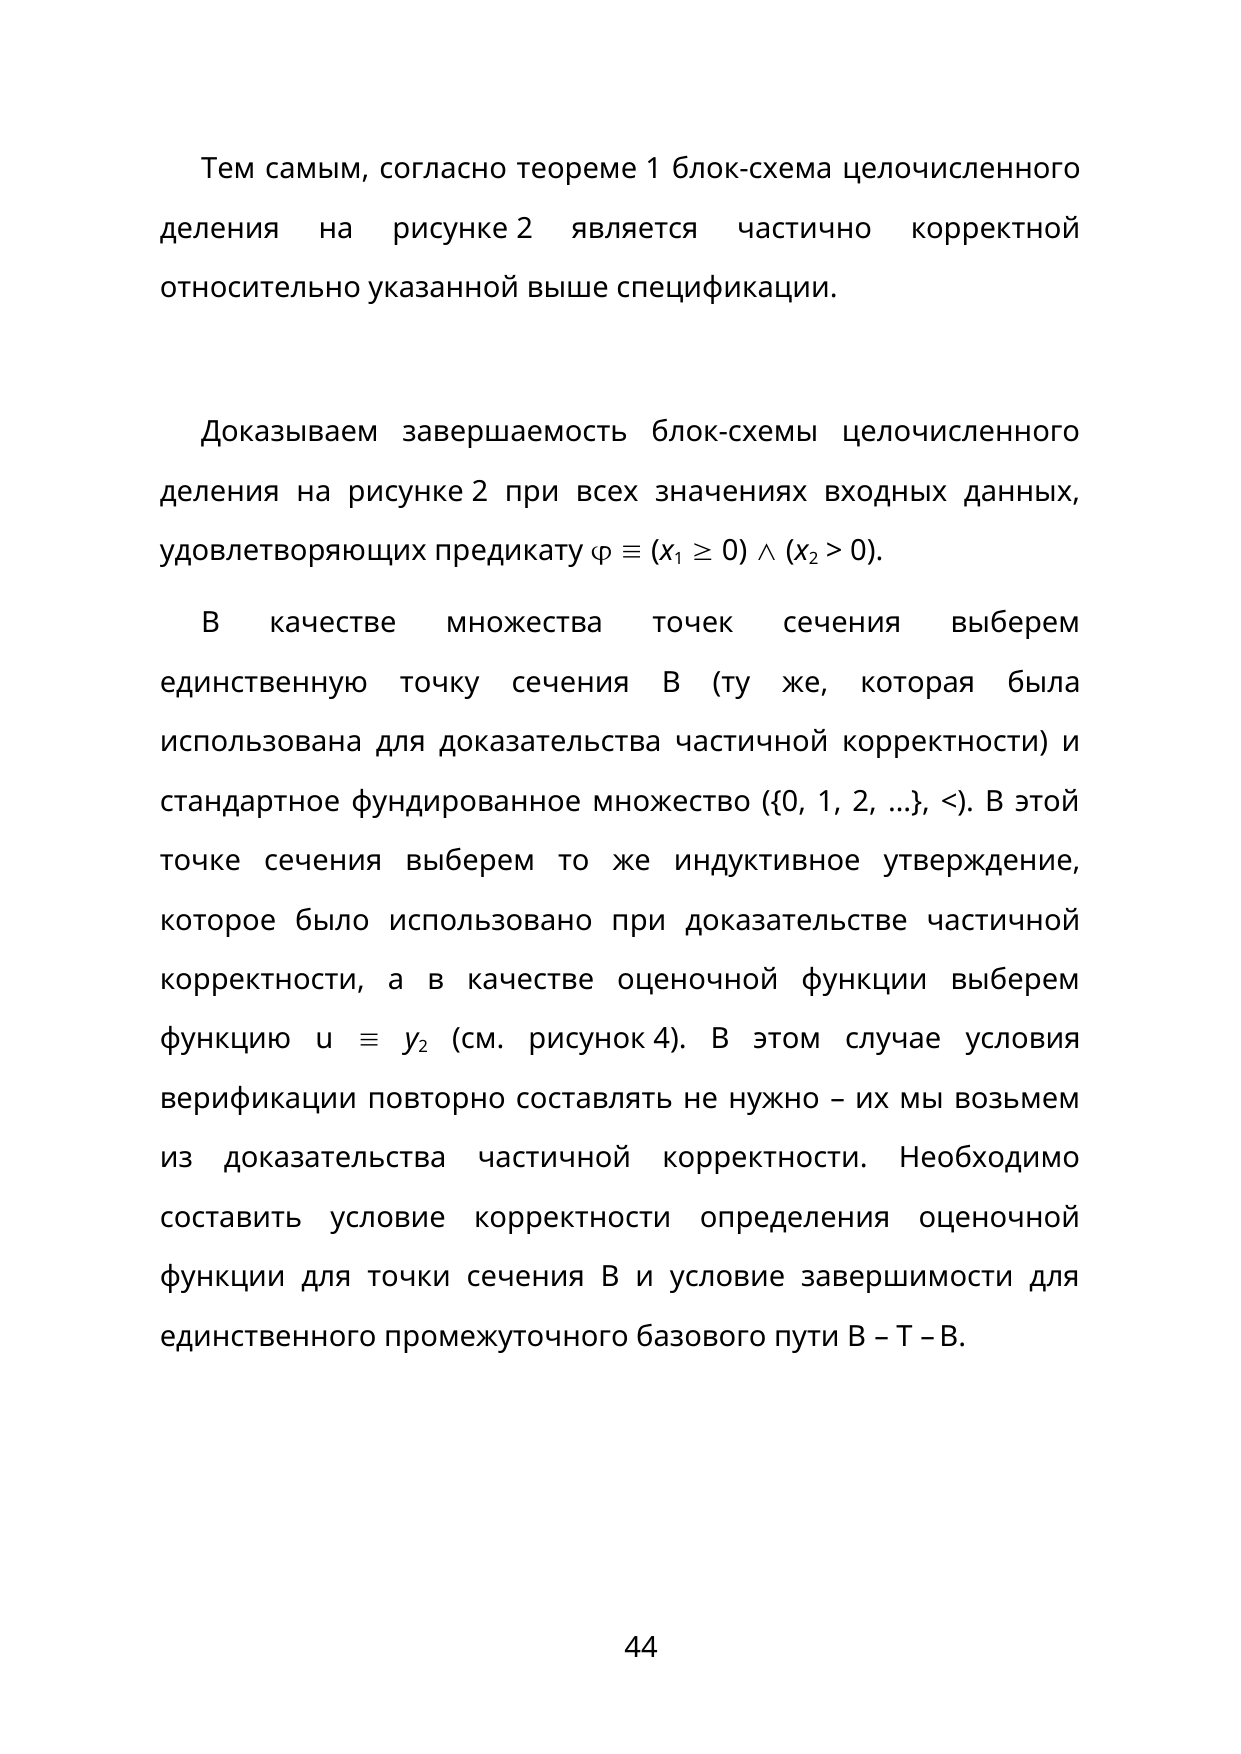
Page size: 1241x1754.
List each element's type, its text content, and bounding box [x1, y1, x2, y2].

text Тем самым, согласно теореме 1 блок-схема целочисленного де­ления на рисунке 2 является частично корректной относительно указанной выше спецификации. [159, 148, 1081, 306]
text Доказываем завершаемость блок-схемы целочисленного деления на рисунке 2 при всех значениях входных данных, удовлетворяю­щих предикату   (x1  0) ∧ (x2 > 0). [159, 411, 1081, 569]
text В качестве множества точек сечения выберем единственную точку сечения В (ту же, которая была использована для доказательства частичной корректности) и стандартное фундированное множество ({0, 1, 2, …}, <). В этой точке сечения выберем то же индуктивное утверждение, которое было использовано при доказательстве частичной корректности, а в качестве оценочной функции выберем функцию u  y2 (см. рисунок 4). В этом случае условия верификации повторно составлять не нужно – их мы возьмем из доказательства частичной корректности. Необходимо составить условие корректности определения оценочной функции для точки сечения В и условие завершимости для единственного промежуточного базового пути B – T – B. [159, 601, 1081, 1355]
